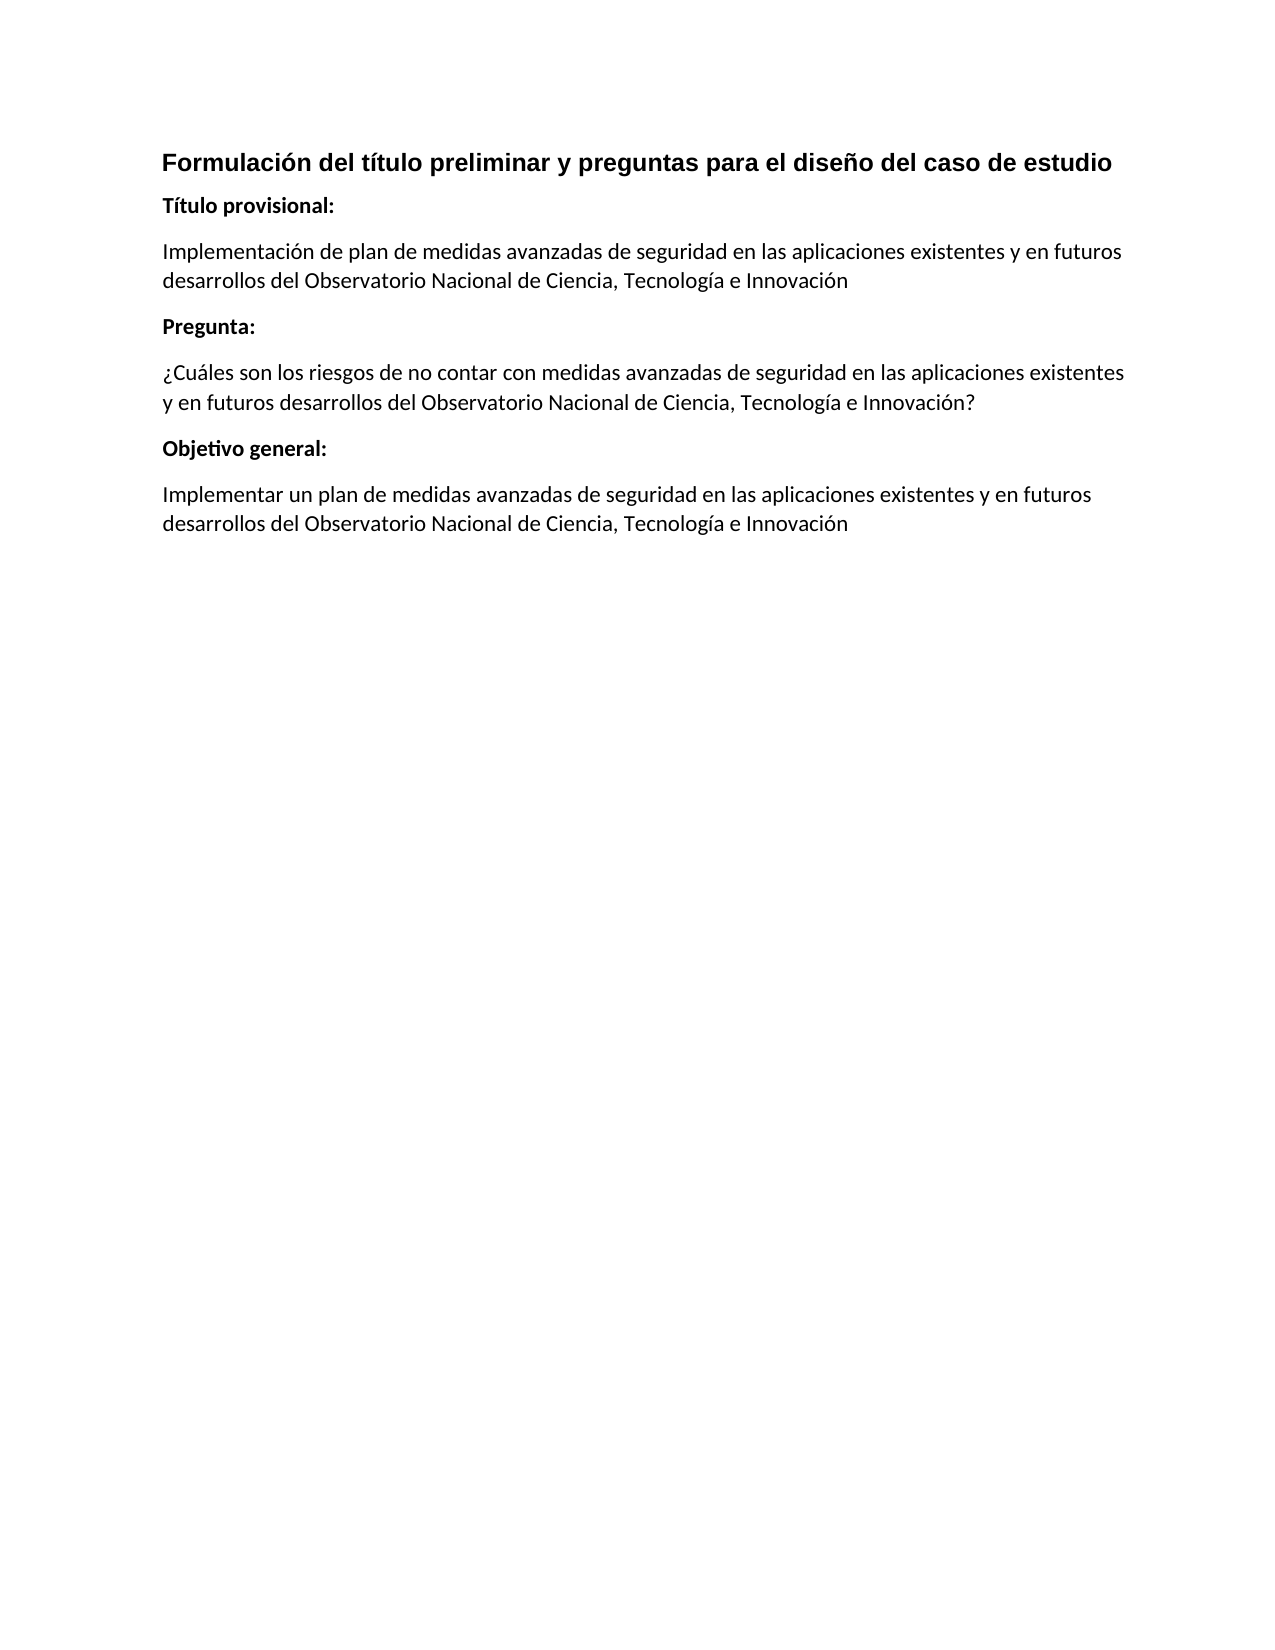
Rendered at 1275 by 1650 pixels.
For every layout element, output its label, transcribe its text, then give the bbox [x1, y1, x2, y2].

text ¿Cuáles son los riesgos de no contar con medidas avanzadas de seguridad en las aplicaciones existentes y en futuros desarrollos del Observatorio Nacional de Ciencia, Tecnología e Innovación? [162, 358, 1127, 416]
text Implementar un plan de medidas avanzadas de seguridad en las aplicaciones existentes y en futuros desarrollos del Observatorio Nacional de Ciencia, Tecnología e Innovación [162, 480, 1127, 537]
text Pregunta: [162, 312, 1127, 340]
text Formulación del título preliminar y preguntas para el diseño del caso de estudio [148, 148, 1127, 176]
text Objetivo general: [162, 434, 1127, 462]
text Implementación de plan de medidas avanzadas de seguridad en las aplicaciones existentes y en futuros desarrollos del Observatorio Nacional de Ciencia, Tecnología e Innovación [162, 237, 1127, 294]
text Título provisional: [162, 191, 1127, 219]
